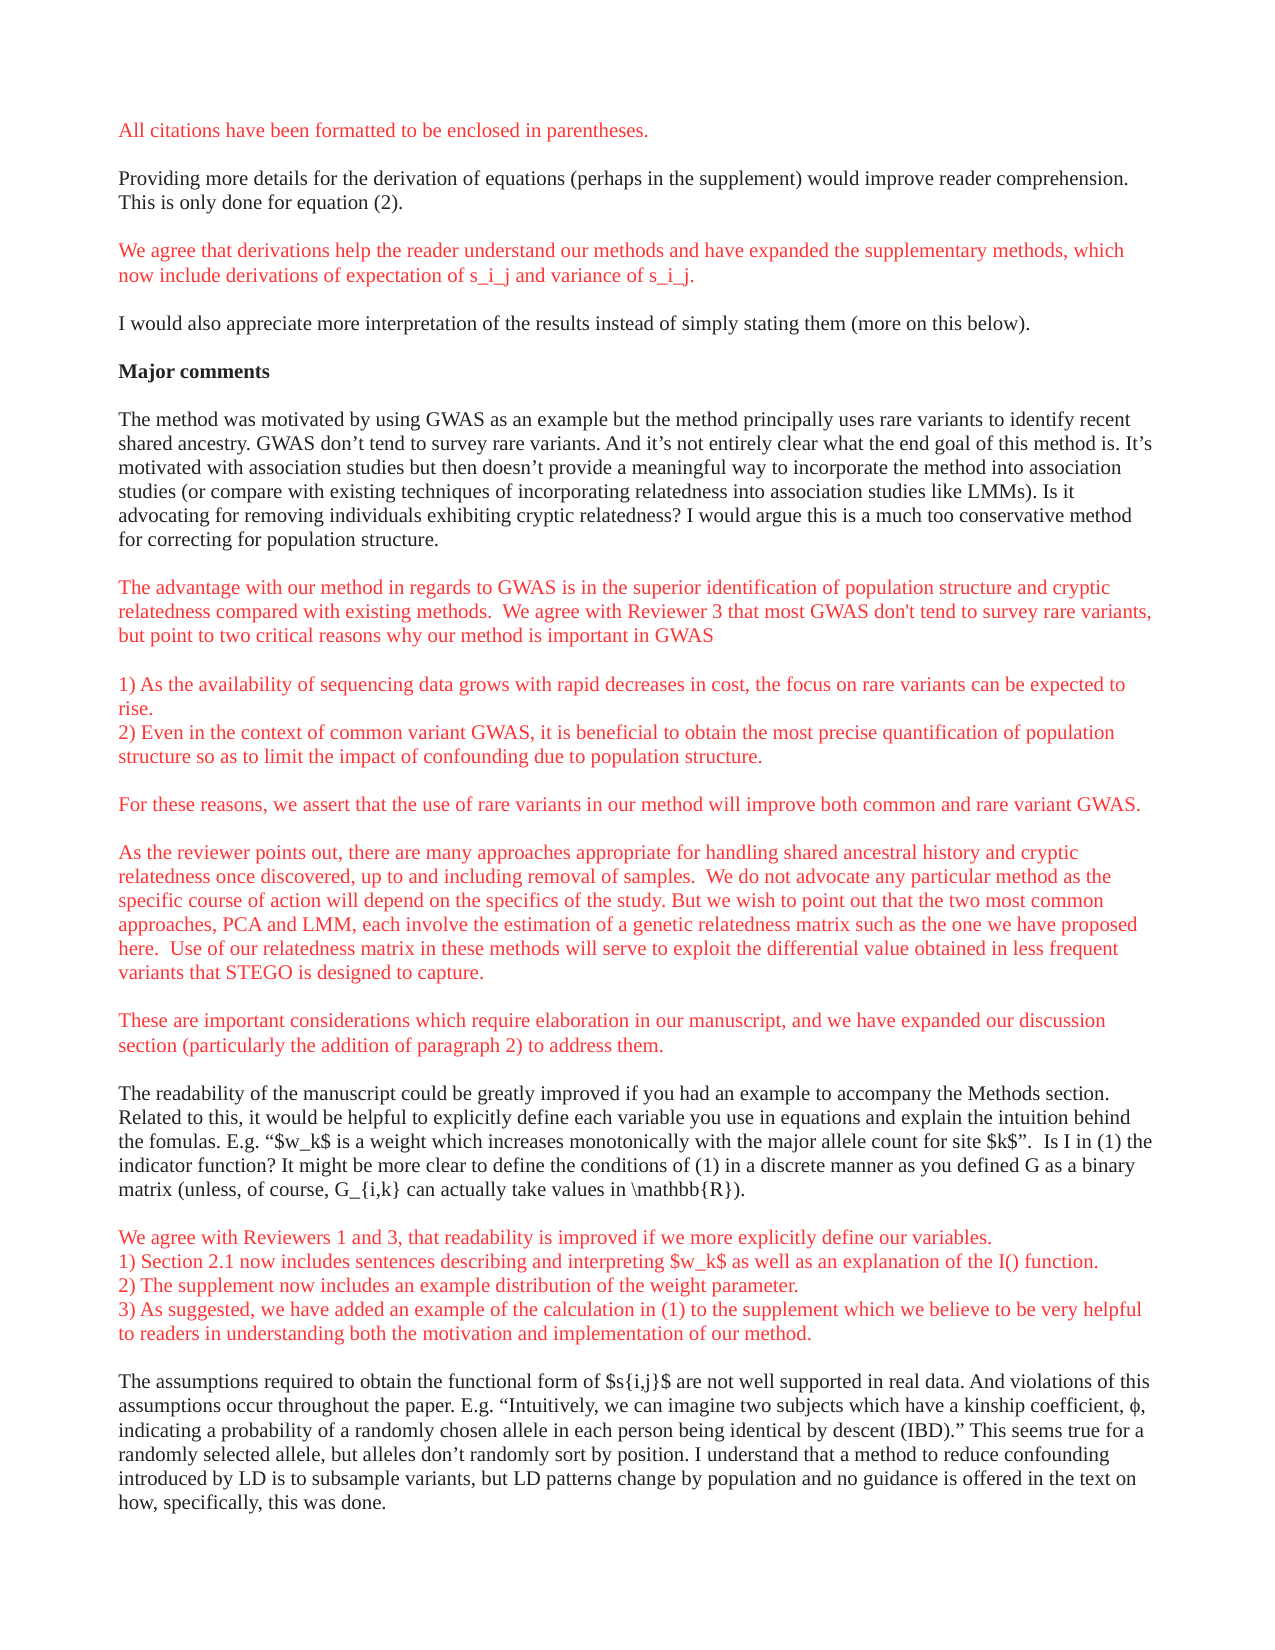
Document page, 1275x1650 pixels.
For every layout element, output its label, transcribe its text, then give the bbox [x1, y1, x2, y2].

text The assumptions required to obtain the functional form of $s{i,j}$ are not well supported in real data. And violations of this assumptions occur throughout the paper. E.g. “Intuitively, we can imagine two subjects which have a kinship coefficient, ϕ, indicating a probability of a randomly chosen allele in each person being identical by descent (IBD).” This seems true for a randomly selected allele, but alleles don’t randomly sort by position. I understand that a method to reduce confounding introduced by LD is to subsample variants, but LD patterns change by population and no guidance is offered in the text on how, specifically, this was done. [118, 1345, 1157, 1514]
text Providing more details for the derivation of equations (perhaps in the supplement) would improve reader comprehension. This is only done for equation (2). [118, 142, 1157, 214]
text The readability of the manuscript could be greatly improved if you had an example to accompany the Methods section. Related to this, it would be helpful to explicitly define each variable you use in equations and explain the intuition behind the fomulas. E.g. “$w_k$ is a weight which increases monotonically with the major allele count for site $k$”. Is I in (1) the indicator function? It might be more clear to define the conditions of (1) in a discrete manner as you defined G as a binary matrix (unless, of course, G_{i,k} can actually take values in \mathbb{R}). [118, 1081, 1157, 1201]
text 3) As suggested, we have added an example of the calculation in (1) to the supplement which we believe to be very helpful to readers in understanding both the motivation and implementation of our method. [118, 1297, 1157, 1345]
text 1) Section 2.1 now includes sentences describing and interpreting $w_k$ as well as an explanation of the I() function. [118, 1249, 1157, 1273]
text These are important considerations which require elaboration in our manuscript, and we have expanded our discussion section (particularly the addition of paragraph 2) to address them. [118, 1008, 1157, 1057]
text 2) The supplement now includes an example distribution of the weight parameter. [118, 1273, 1157, 1297]
text The advantage with our method in regards to GWAS is in the superior identification of population structure and cryptic relatedness compared with existing methods. We agree with Reviewer 3 that most GWAS don't tend to survey rare variants, but point to two critical reasons why our method is important in GWAS [118, 575, 1157, 647]
text The method was motivated by using GWAS as an example but the method principally uses rare variants to identify recent shared ancestry. GWAS don’t tend to survey rare variants. And it’s not entirely clear what the end goal of this method is. It’s motivated with association studies but then doesn’t provide a meaningful way to incorporate the method into association studies (or compare with existing techniques of incorporating relatedness into association studies like LMMs). Is it advocating for removing individuals exhibiting cryptic relatedness? I would argue this is a much too conservative method for correcting for population structure. [118, 383, 1157, 575]
text 1) As the availability of sequencing data grows with rapid decreases in cost, the focus on rare variants can be expected to rise. [118, 672, 1157, 720]
text I would also appreciate more interpretation of the results instead of simply stating them (more on this below). Major comments [118, 287, 1157, 383]
text For these reasons, we assert that the use of rare variants in our method will improve both common and rare variant GWAS. [118, 792, 1157, 816]
text 2) Even in the context of common variant GWAS, it is beneficial to obtain the most precise quantification of population structure so as to limit the impact of confounding due to population structure. [118, 720, 1157, 768]
text All citations have been formatted to be enclosed in parentheses. [118, 118, 1157, 142]
text We agree with Reviewers 1 and 3, that readability is improved if we more explicitly define our variables. [118, 1225, 1157, 1249]
text We agree that derivations help the reader understand our methods and have expanded the supplementary methods, which now include derivations of expectation of s_i_j and variance of s_i_j. [118, 238, 1157, 287]
text As the reviewer points out, there are many approaches appropriate for handling shared ancestral history and cryptic relatedness once discovered, up to and including removal of samples. We do not advocate any particular method as the specific course of action will depend on the specifics of the study. But we wish to point out that the two most common approaches, PCA and LMM, each involve the estimation of a genetic relatedness matrix such as the one we have proposed here. Use of our relatedness matrix in these methods will serve to exploit the differential value obtained in less frequent variants that STEGO is designed to capture. [118, 840, 1157, 984]
